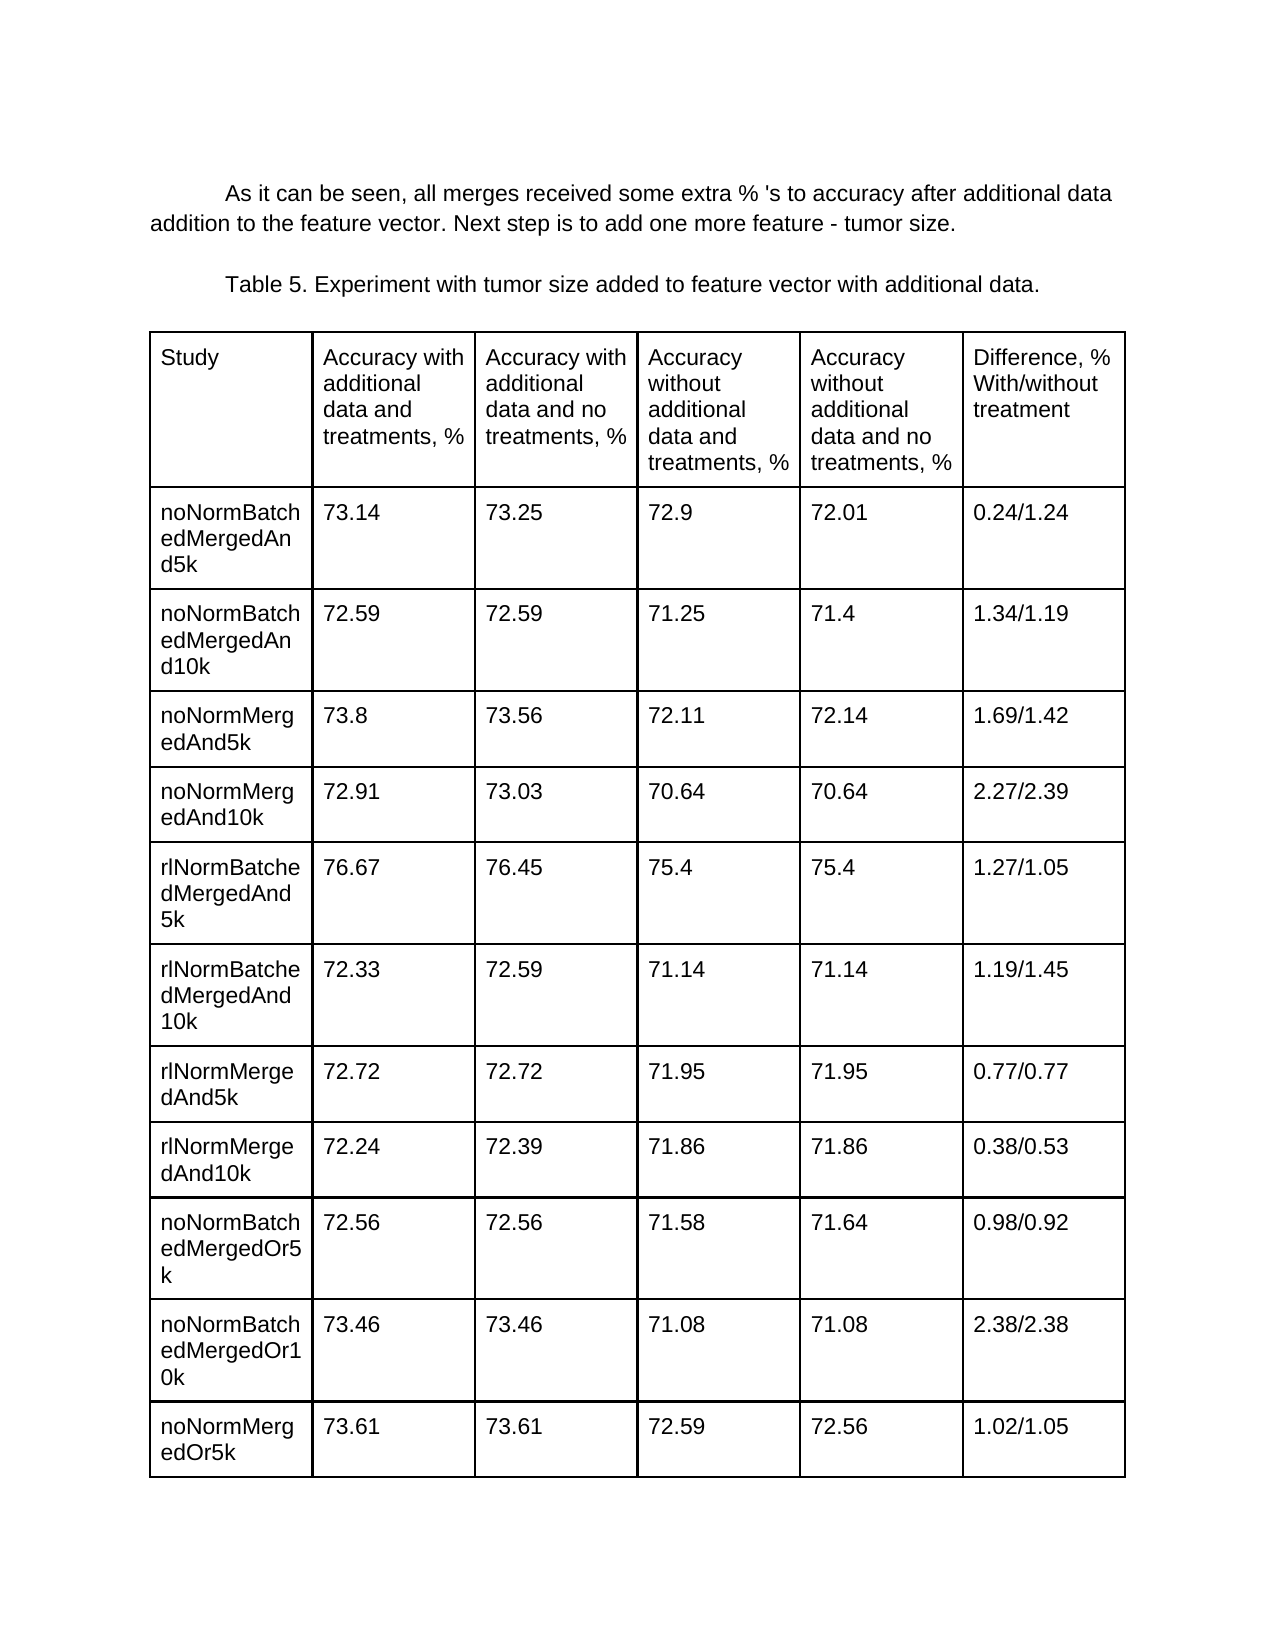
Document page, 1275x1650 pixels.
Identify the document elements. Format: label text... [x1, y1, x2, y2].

table_header Difference, % With/without treatment [964, 333, 1124, 486]
table_cell 71.58 [639, 1199, 799, 1298]
table_cell 1.69/1.42 [964, 692, 1124, 766]
table_cell noNormMergedAnd10k [151, 768, 311, 841]
table_cell 70.64 [639, 768, 799, 841]
table_cell 72.24 [314, 1123, 474, 1196]
table_cell 72.91 [314, 768, 474, 841]
table_cell 72.72 [314, 1047, 474, 1121]
table_cell 71.14 [639, 945, 799, 1045]
table_cell noNormBatchedMergedAnd5k [151, 488, 311, 588]
table_cell 71.08 [639, 1300, 799, 1400]
table_cell rlNormMergedAnd10k [151, 1123, 311, 1196]
table_cell 0.98/0.92 [964, 1199, 1124, 1298]
table_cell 1.19/1.45 [964, 945, 1124, 1045]
table_cell 72.9 [639, 488, 799, 588]
table_cell 72.59 [476, 945, 636, 1045]
table_cell 73.61 [476, 1403, 636, 1476]
table_cell 76.45 [476, 843, 636, 943]
table_header Accuracy with additional data and treatments, % [314, 333, 474, 486]
table_cell 0.38/0.53 [964, 1123, 1124, 1196]
table_cell 72.59 [314, 590, 474, 690]
table_cell noNormMergedOr5k [151, 1403, 311, 1476]
table_cell 71.14 [801, 945, 962, 1045]
table_cell 0.24/1.24 [964, 488, 1124, 588]
table_cell noNormBatchedMergedOr10k [151, 1300, 311, 1400]
table_cell 71.4 [801, 590, 962, 690]
table_cell 75.4 [639, 843, 799, 943]
table_cell 71.86 [801, 1123, 962, 1196]
table_cell rlNormBatchedMergedAnd10k [151, 945, 311, 1045]
table_cell 70.64 [801, 768, 962, 841]
table_cell 1.27/1.05 [964, 843, 1124, 943]
table_cell 71.64 [801, 1199, 962, 1298]
text Table 5. Experiment with tumor size added to feature vector with additional data. [150, 271, 1125, 297]
table_cell 71.95 [639, 1047, 799, 1121]
table_cell rlNormMergedAnd5k [151, 1047, 311, 1121]
table_cell 1.34/1.19 [964, 590, 1124, 690]
table_header Accuracy without additional data and treatments, % [639, 333, 799, 486]
table_cell 2.38/2.38 [964, 1300, 1124, 1400]
table_cell 73.03 [476, 768, 636, 841]
table_cell 76.67 [314, 843, 474, 943]
table_cell 71.08 [801, 1300, 962, 1400]
text As it can be seen, all merges received some extra % 's to accuracy after additional data addition to the feature vector. Next step is to add one more feature - tumor size. [150, 180, 1125, 237]
table_cell 72.14 [801, 692, 962, 766]
table_cell 73.46 [476, 1300, 636, 1400]
table_cell 73.14 [314, 488, 474, 588]
table_cell 72.59 [639, 1403, 799, 1476]
table_cell 0.77/0.77 [964, 1047, 1124, 1121]
table_cell 72.11 [639, 692, 799, 766]
table_cell 75.4 [801, 843, 962, 943]
table_header Accuracy without additional data and no treatments, % [801, 333, 962, 486]
table_cell 73.25 [476, 488, 636, 588]
table_cell rlNormBatchedMergedAnd5k [151, 843, 311, 943]
table_cell 72.33 [314, 945, 474, 1045]
table_cell 72.01 [801, 488, 962, 588]
table_cell 72.39 [476, 1123, 636, 1196]
table_cell 71.25 [639, 590, 799, 690]
table_cell 73.8 [314, 692, 474, 766]
table_cell 72.72 [476, 1047, 636, 1121]
table_cell 72.56 [801, 1403, 962, 1476]
table_cell 1.02/1.05 [964, 1403, 1124, 1476]
table_cell 71.86 [639, 1123, 799, 1196]
table_cell noNormBatchedMergedOr5k [151, 1199, 311, 1298]
table_cell 73.46 [314, 1300, 474, 1400]
table_cell 73.61 [314, 1403, 474, 1476]
table_cell 72.59 [476, 590, 636, 690]
table_cell noNormMergedAnd5k [151, 692, 311, 766]
table_cell 71.95 [801, 1047, 962, 1121]
table_cell 72.56 [314, 1199, 474, 1298]
table_cell 72.56 [476, 1199, 636, 1298]
table_header Study [151, 333, 311, 486]
table_cell noNormBatchedMergedAnd10k [151, 590, 311, 690]
table_header Accuracy with additional data and no treatments, % [476, 333, 636, 486]
table_cell 73.56 [476, 692, 636, 766]
table_cell 2.27/2.39 [964, 768, 1124, 841]
